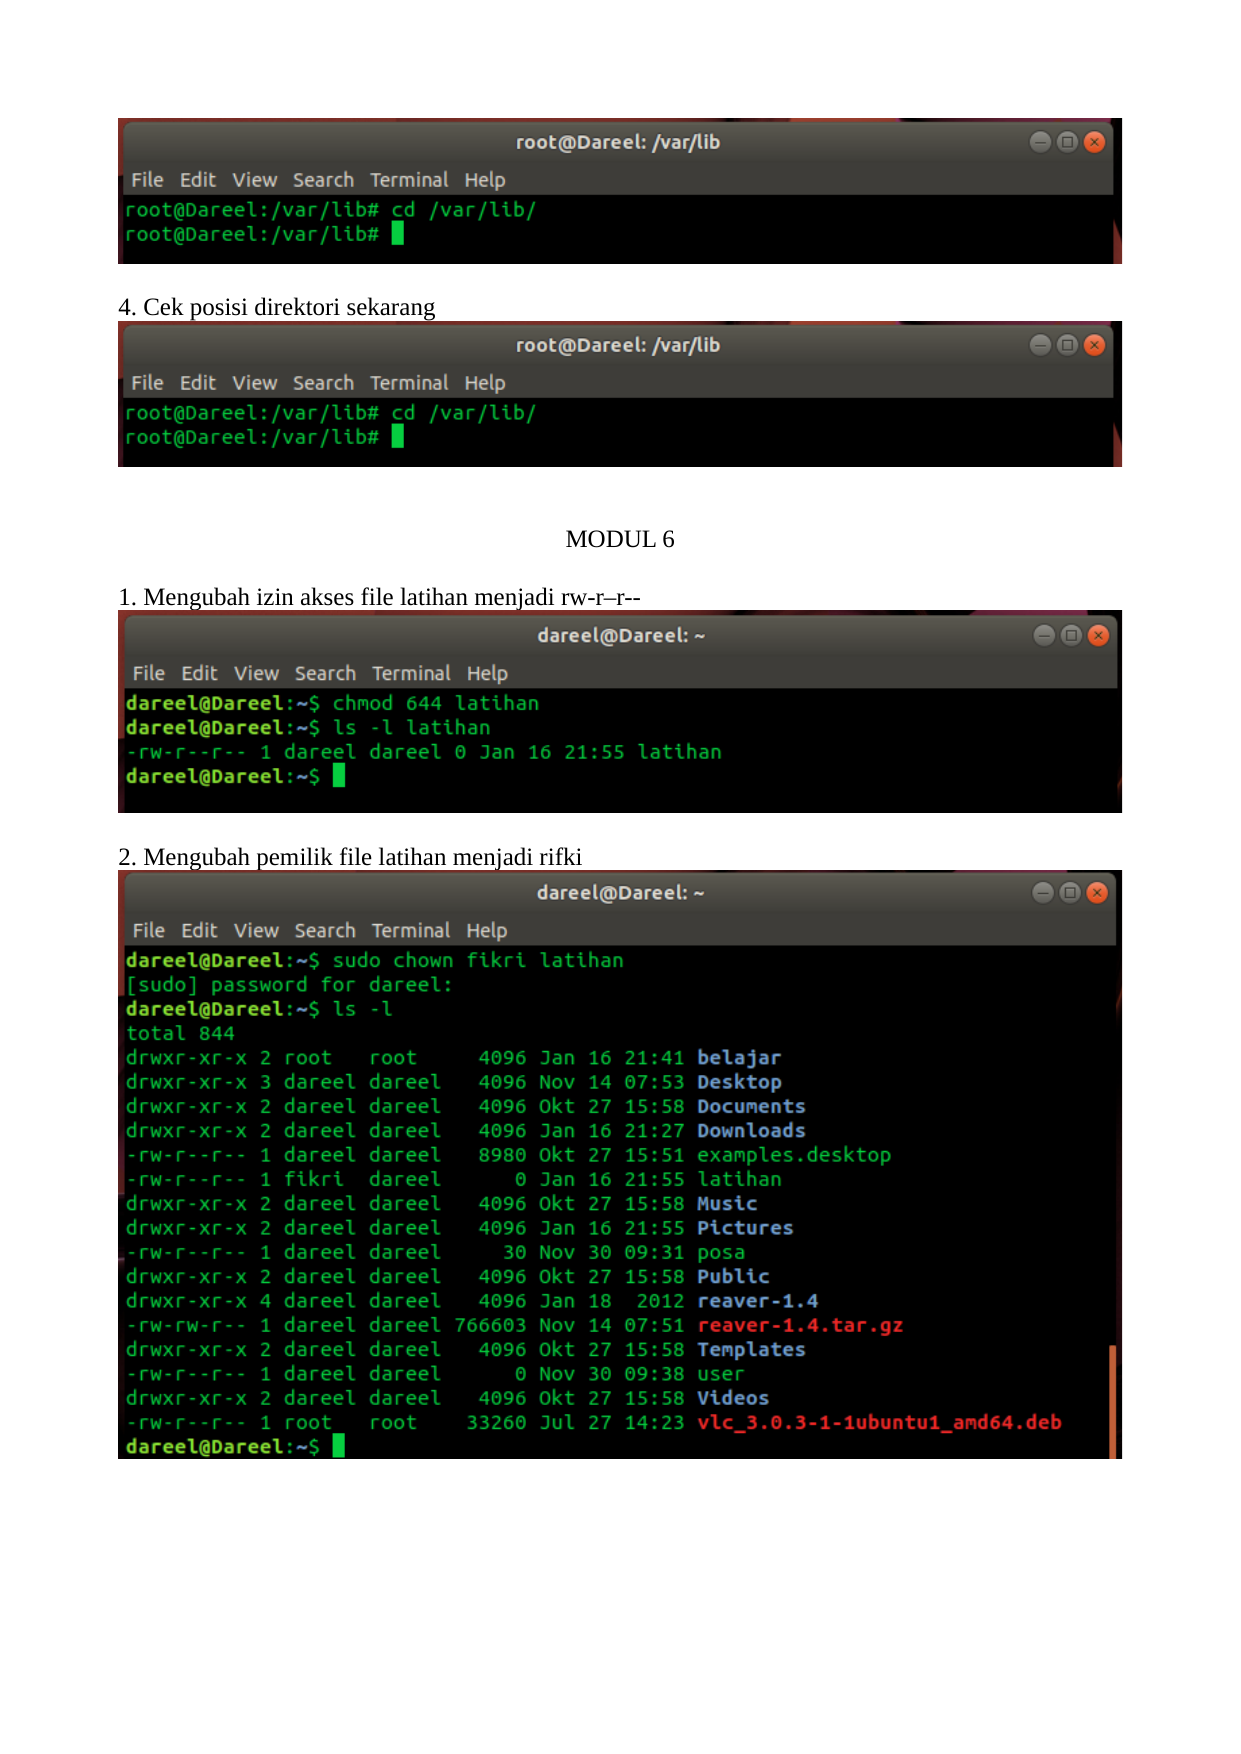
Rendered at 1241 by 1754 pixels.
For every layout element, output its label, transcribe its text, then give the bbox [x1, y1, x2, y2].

text 2. Mengubah pemilik file latihan menjadi rifki [118, 842, 1122, 870]
picture [118, 610, 1123, 813]
picture [118, 321, 1123, 467]
text 1. Mengubah izin akses file latihan menjadi rw-r–r-- [118, 582, 1122, 610]
picture [118, 870, 1123, 1459]
picture [118, 118, 1123, 264]
text MODUL 6 [118, 524, 1122, 553]
text 4. Cek posisi direktori sekarang [118, 292, 1122, 321]
